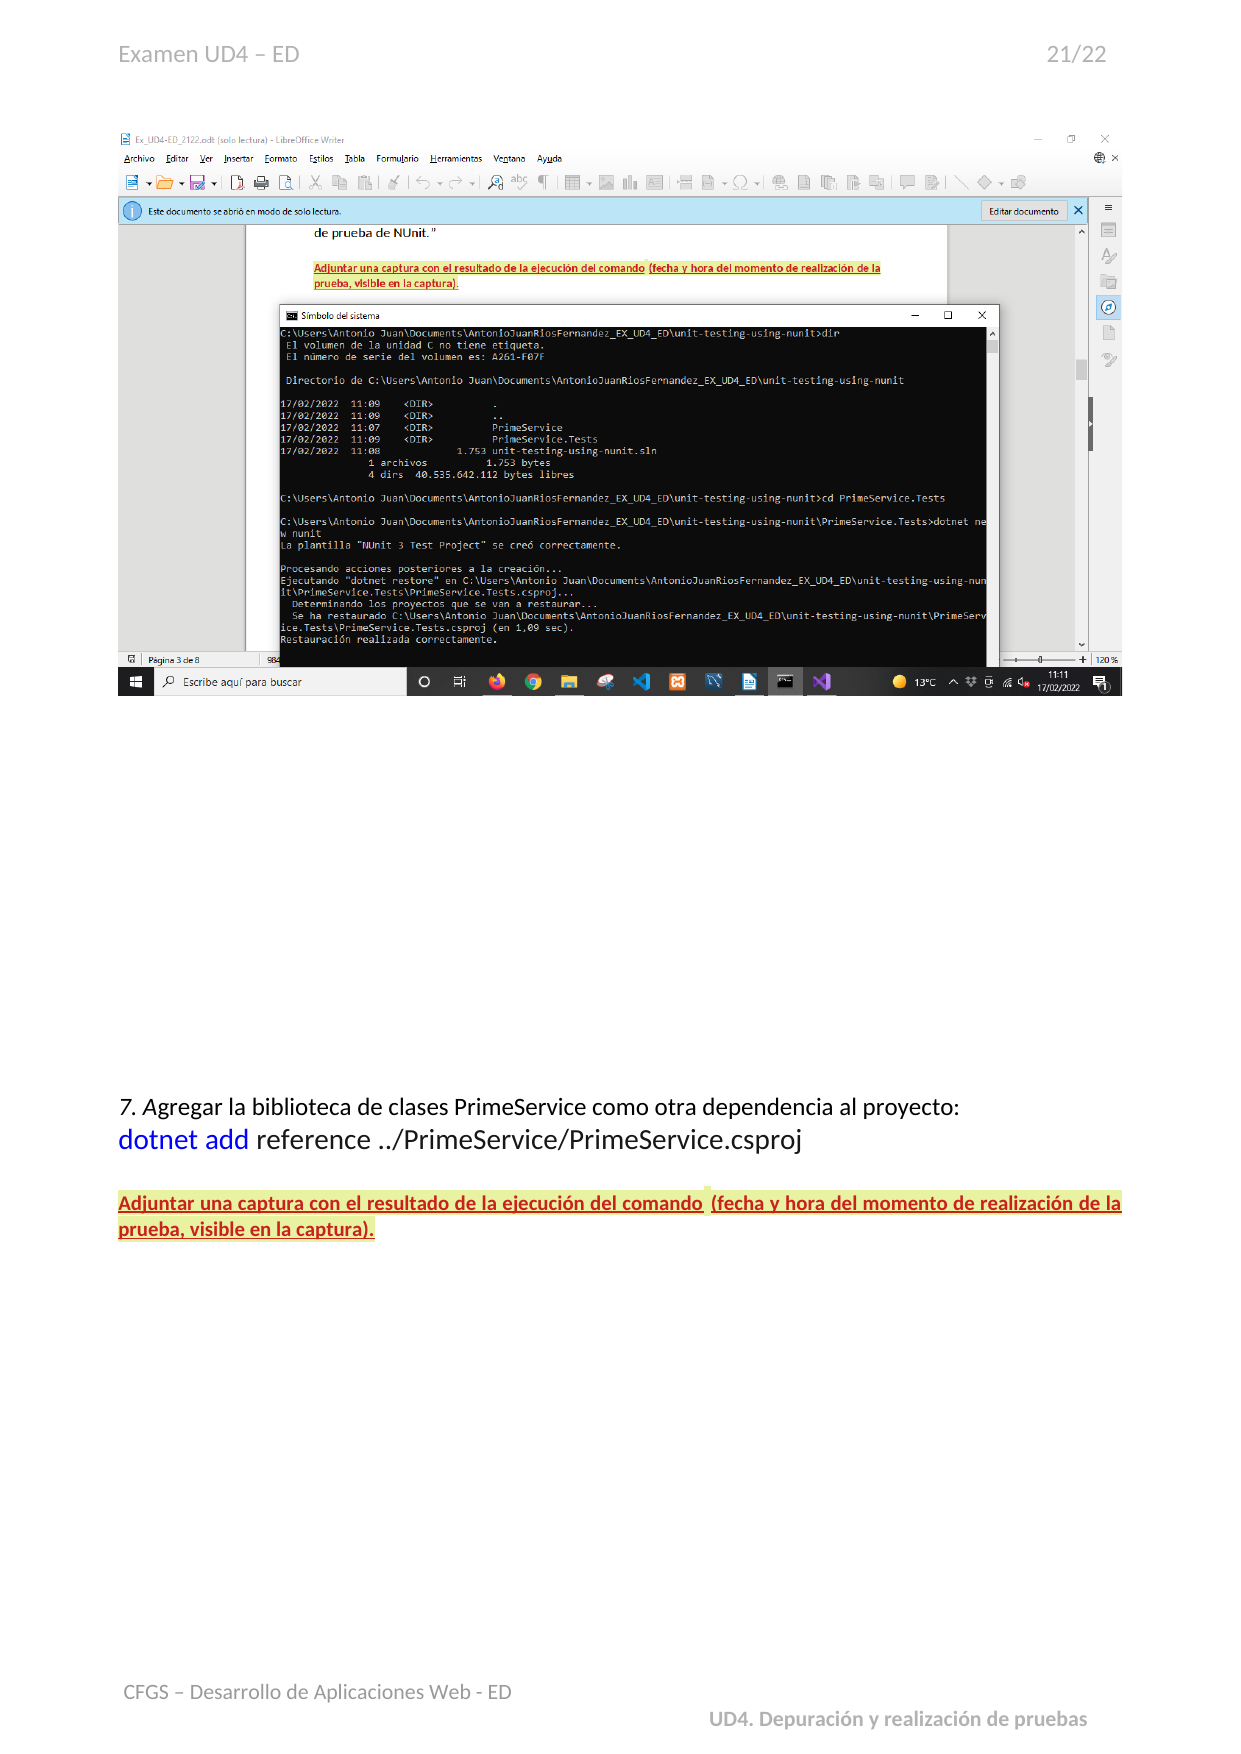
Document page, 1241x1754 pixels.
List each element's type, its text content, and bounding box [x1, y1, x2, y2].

text dotnet add reference ../PrimeService/PrimeService.csproj [118, 1121, 1122, 1157]
text 7. Agregar la biblioteca de clases PrimeService como otra dependencia al proyecto: [118, 1091, 1122, 1121]
text Adjuntar una captura con el resultado de la ejecución del comando (fecha y hora del momento de realización de la prueba, visible en la captura). [118, 1186, 1122, 1242]
picture [118, 131, 1123, 696]
